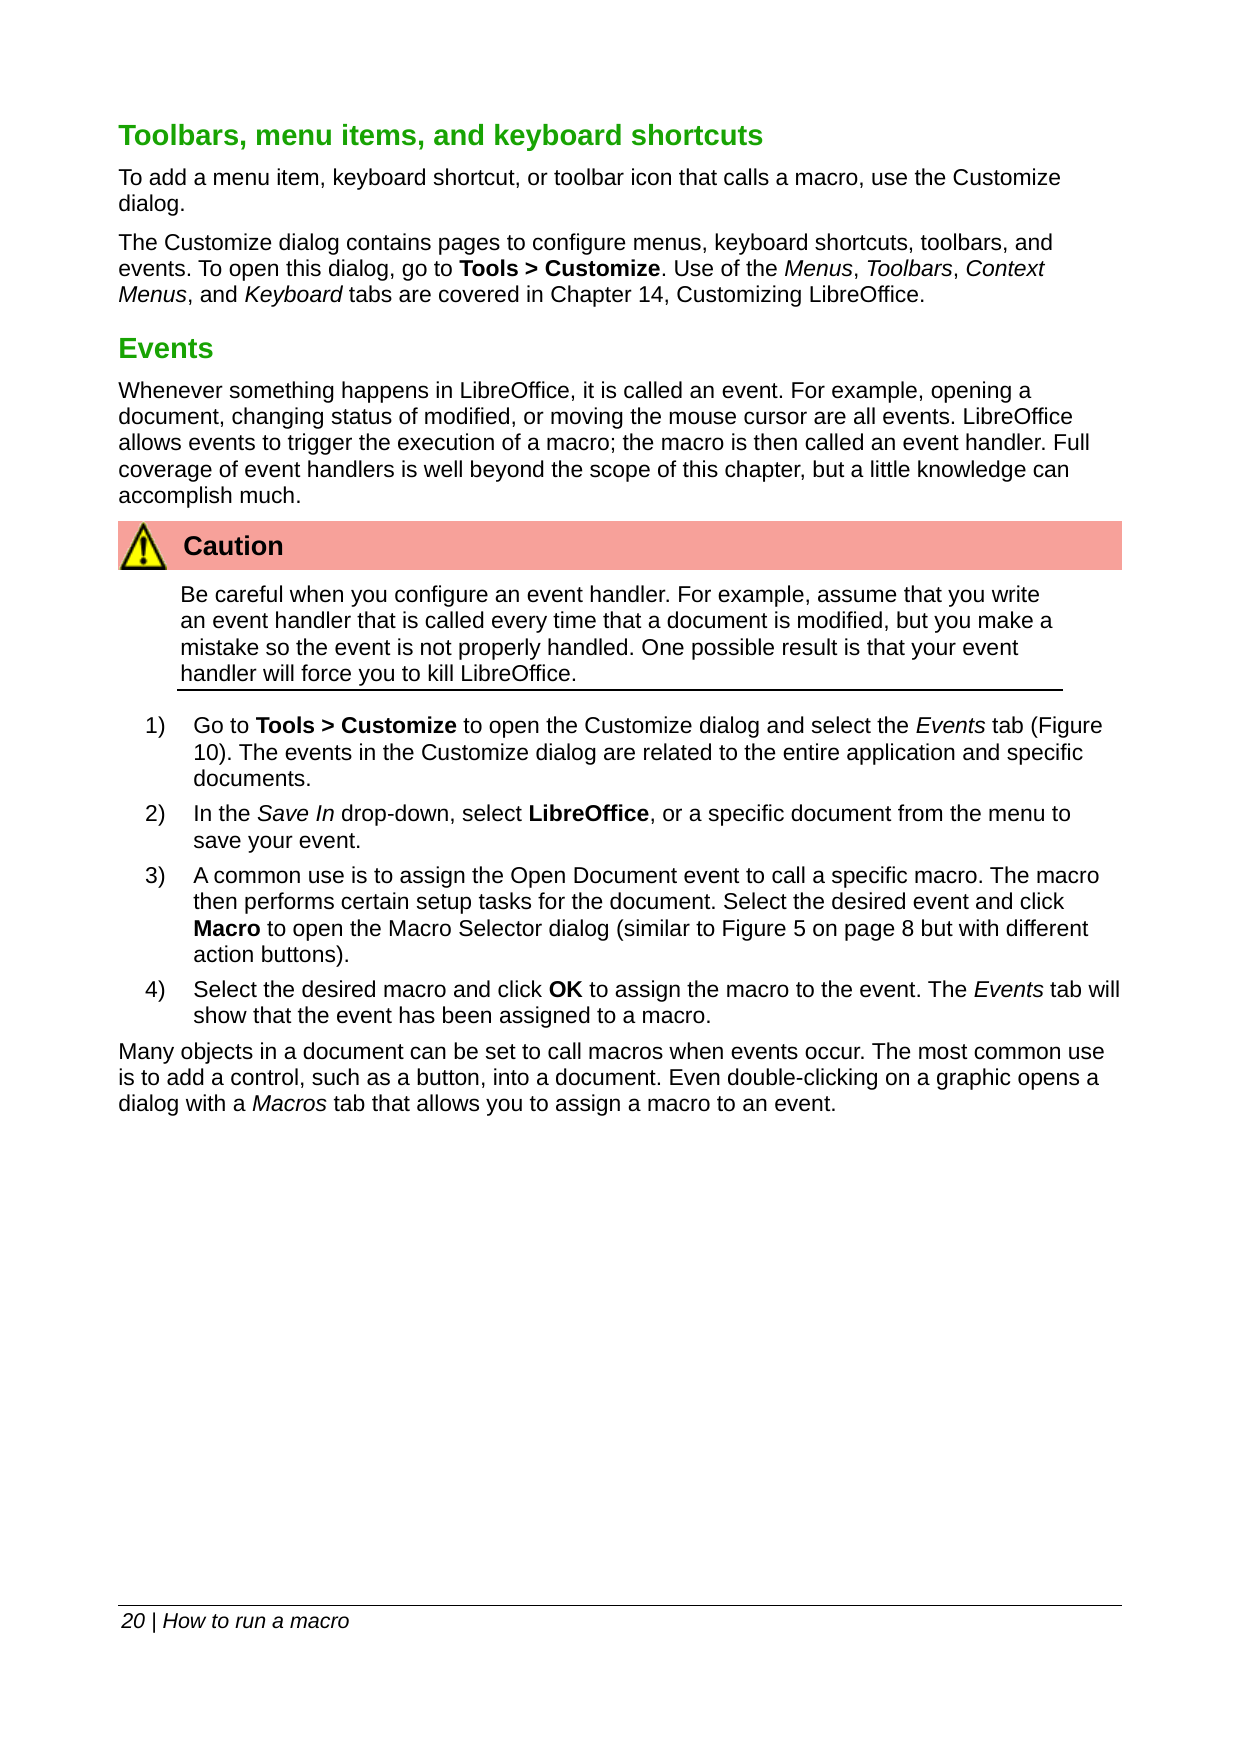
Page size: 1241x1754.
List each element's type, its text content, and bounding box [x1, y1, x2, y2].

list A common use is to assign the Open Document event to call a specific macro. The macro then performs certain setup tasks for the document. Select the desired event and click Macro to open the Macro Selector dialog (similar to Figure 5 on page 8 but with different action buttons). [165, 862, 1122, 967]
list In the Save In drop-down, select LibreOffice, or a specific document from the menu to save your event. [165, 800, 1122, 853]
subtitle Events [118, 331, 1122, 365]
text The Customize dialog contains pages to configure menus, keyboard shortcuts, toolbars, and events. To open this dialog, go to Tools > Customize. Use of the Menus, Toolbars, Context Menus, and Keyboard tabs are covered in Chapter 14, Customizing LibreOffice. [118, 229, 1122, 308]
subtitle Toolbars, menu items, and keyboard shortcuts [118, 118, 1122, 152]
text Be careful when you configure an event handler. For example, assume that you write an event handler that is called every time that a document is modified, but you make a mistake so the event is not properly handled. One possible result is that your event handler will force you to kill LibreOffice. [177, 578, 1063, 689]
text To add a menu item, keyboard shortcut, or toolbar icon that calls a macro, use the Customize dialog. [118, 163, 1122, 216]
text Whenever something happens in LibreOffice, it is called an event. For example, opening a document, changing status of modified, or moving the mouse cursor are all events. LibreOffice allows events to trigger the execution of a macro; the macro is then called an event handler. Full coverage of event handlers is well beyond the scope of this chapter, but a little knowledge can accomplish much. [118, 377, 1122, 508]
list Select the desired macro and click OK to assign the macro to the event. The Events tab will show that the event has been assigned to a macro. [165, 976, 1122, 1029]
subtitle Caution [167, 521, 1122, 570]
list Go to Tools > Customize to open the Customize dialog and select the Events tab (Figure 10). The events in the Customize dialog are related to the entire application and specific documents. [165, 712, 1122, 791]
picture [119, 521, 167, 570]
text Many objects in a document can be set to call macros when events occur. The most common use is to add a control, such as a button, into a document. Even double-clicking on a graphic opens a dialog with a Macros tab that allows you to assign a macro to an event. [118, 1038, 1122, 1117]
